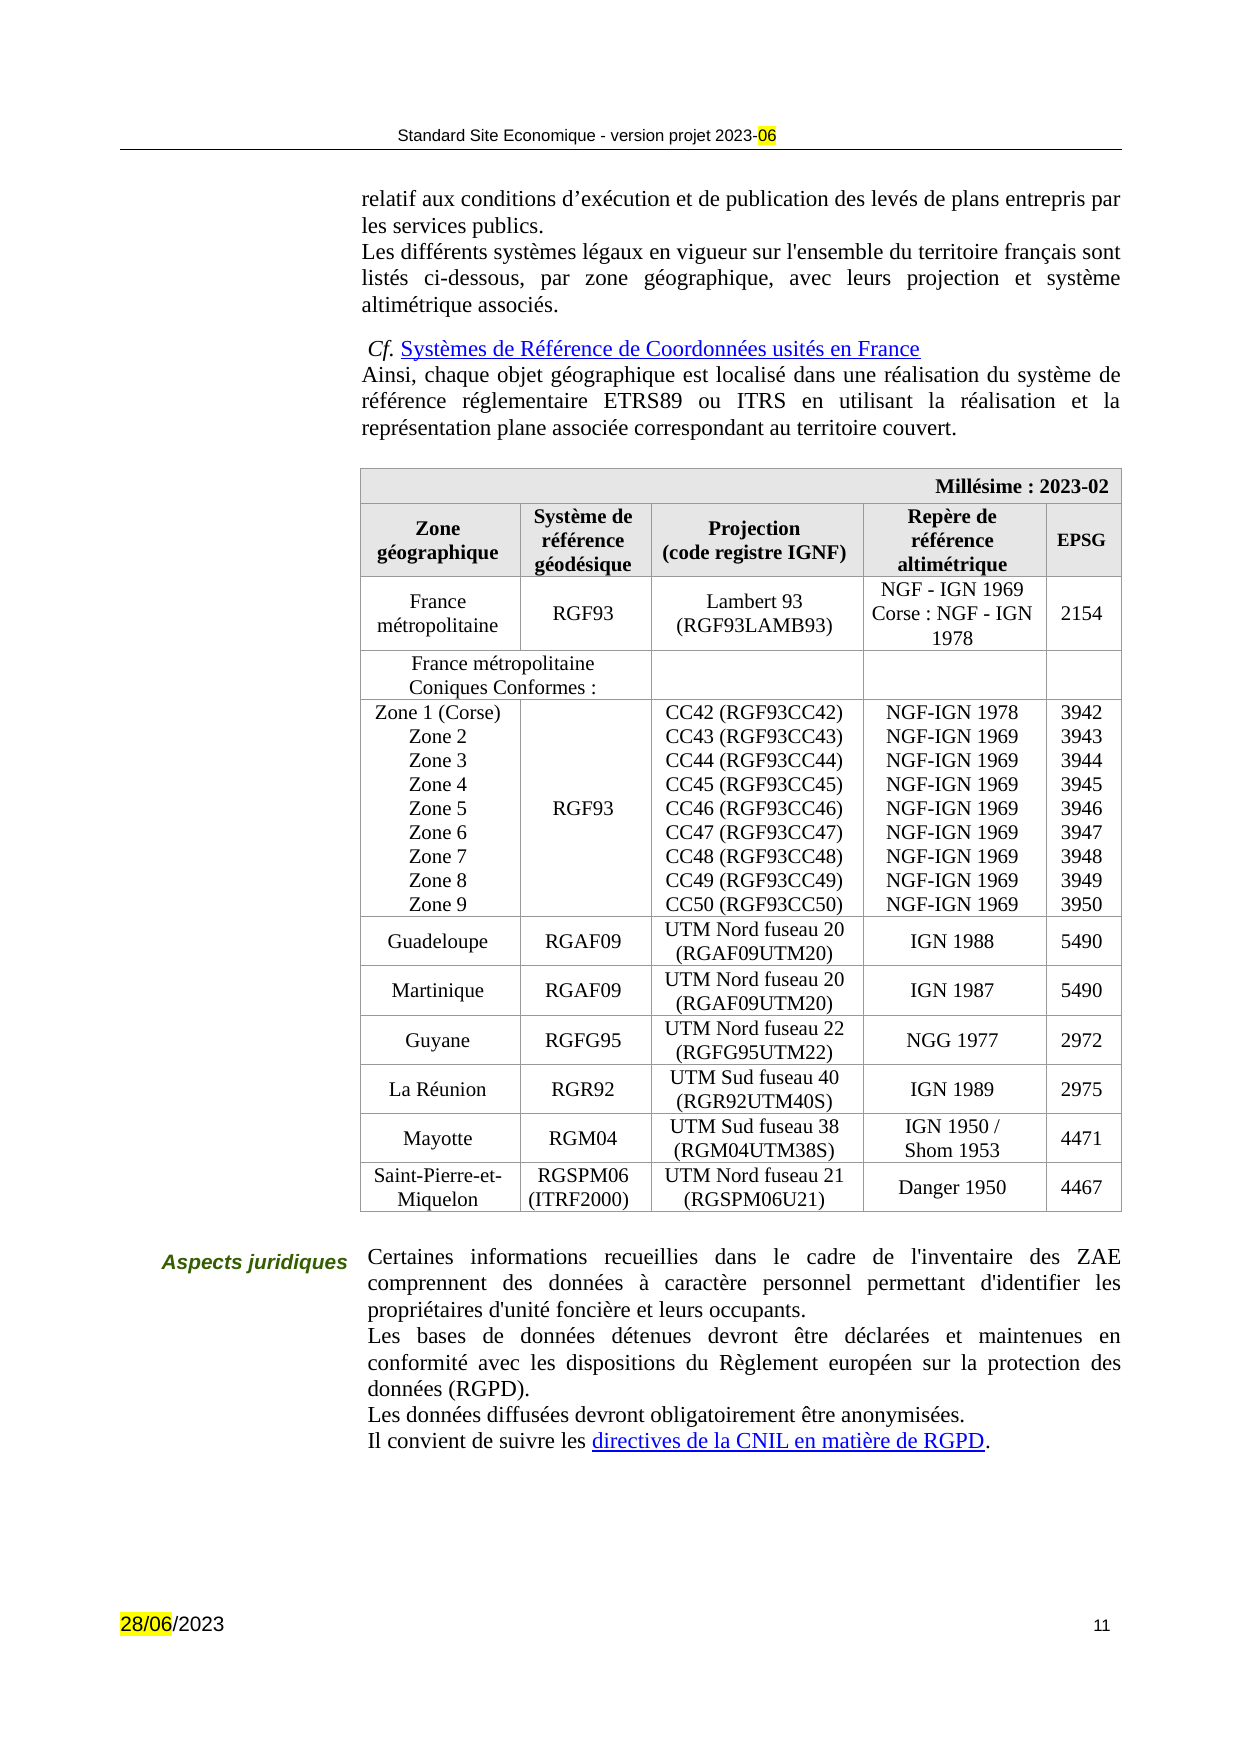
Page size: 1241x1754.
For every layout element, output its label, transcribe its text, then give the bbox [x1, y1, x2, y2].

table_cell Mayotte [361, 1114, 520, 1162]
table_cell Saint-Pierre-et- Miquelon [361, 1163, 520, 1211]
table_cell [652, 651, 863, 699]
table_header Aspects juridiques [118, 1238, 355, 1460]
table_cell IGN 1988 [864, 917, 1046, 965]
table_cell Martinique [361, 966, 520, 1014]
table_cell EPSG [1047, 504, 1121, 576]
table_cell [118, 323, 355, 446]
table_cell NGF-IGN 1978 NGF-IGN 1969 NGF-IGN 1969 NGF-IGN 1969 NGF-IGN 1969 NGF-IGN 1969 NGF-IGN 1969 NGF-IGN 1969 NGF-IGN 1969 [864, 700, 1046, 916]
table_cell Repère de référence altimétrique [864, 504, 1046, 576]
table_cell 2154 [1047, 577, 1121, 649]
table_cell 4471 [1047, 1114, 1121, 1162]
table_cell IGN 1989 [864, 1065, 1046, 1113]
table_cell CC42 (RGF93CC42) CC43 (RGF93CC43) CC44 (RGF93CC44) CC45 (RGF93CC45) CC46 (RGF93CC46) CC47 (RGF93CC47) CC48 (RGF93CC48) CC49 (RGF93CC49) CC50 (RGF93CC50) [652, 700, 863, 916]
table_cell NGG 1977 [864, 1016, 1046, 1064]
table_cell [118, 180, 355, 323]
table_cell RGFG95 [521, 1016, 651, 1064]
table_cell Guadeloupe [361, 917, 520, 965]
table_cell RGAF09 [521, 917, 651, 965]
table_header Millésime : 2023-02 [361, 469, 1121, 503]
table_cell Système de référence géodésique [521, 504, 651, 576]
table_cell 2972 [1047, 1016, 1121, 1064]
table_cell 5490 [1047, 917, 1121, 965]
table_cell IGN 1950 / Shom 1953 [864, 1114, 1046, 1162]
table_cell 2975 [1047, 1065, 1121, 1113]
table_cell 3942 3943 3944 3945 3946 3947 3948 3949 3950 [1047, 700, 1121, 916]
table_cell relatif aux conditions d’exécution et de publication des levés de plans entrepris par les services publics. Les différents systèmes légaux en vigueur sur l'ensemble du territoire français sont listés ci-dessous, par zone géographique, avec leurs projection et système altimétrique associés. [355, 180, 1122, 323]
table_cell UTM Nord fuseau 21 (RGSPM06U21) [652, 1163, 863, 1211]
table_cell IGN 1987 [864, 966, 1046, 1014]
table_cell La Réunion [361, 1065, 520, 1113]
table_cell UTM Sud fuseau 40 (RGR92UTM40S) [652, 1065, 863, 1113]
table_cell UTM Nord fuseau 20 (RGAF09UTM20) [652, 917, 863, 965]
table_cell Cf. Systèmes de Référence de Coordonnées usités en France Ainsi, chaque objet géographique est localisé dans une réalisation du système de référence réglementaire ETRS89 ou ITRS en utilisant la réalisation et la représentation plane associée correspondant au territoire couvert. [355, 323, 1122, 446]
table_cell UTM Nord fuseau 22 (RGFG95UTM22) [652, 1016, 863, 1064]
table_cell Lambert 93 (RGF93LAMB93) [652, 577, 863, 649]
table_cell RGM04 [521, 1114, 651, 1162]
table_cell Zone 1 (Corse) Zone 2 Zone 3 Zone 4 Zone 5 Zone 6 Zone 7 Zone 8 Zone 9 [361, 700, 520, 916]
table_cell RGR92 [521, 1065, 651, 1113]
table_cell Zone géographique [361, 504, 520, 576]
table_cell France métropolitaine [361, 577, 520, 649]
table_cell UTM Nord fuseau 20 (RGAF09UTM20) [652, 966, 863, 1014]
table_cell Projection (code registre IGNF) [652, 504, 863, 576]
table_header Certaines informations recueillies dans le cadre de l'inventaire des ZAE comprennent des données à caractère personnel permettant d'identifier les propriétaires d'unité foncière et leurs occupants. Les bases de données détenues devront être déclarées et maintenues en conformité avec les dispositions du Règlement européen sur la protection des données (RGPD). Les données diffusées devront obligatoirement être anonymisées. Il convient de suivre les directives de la CNIL en matière de RGPD. [355, 1238, 1122, 1460]
table_cell Guyane [361, 1016, 520, 1064]
table_cell Danger 1950 [864, 1163, 1046, 1211]
table_cell France métropolitaine Coniques Conformes : [361, 651, 651, 699]
table_cell RGAF09 [521, 966, 651, 1014]
table_cell 4467 [1047, 1163, 1121, 1211]
table_cell [864, 651, 1046, 699]
table_cell RGSPM06 (ITRF2000) [521, 1163, 651, 1211]
table_cell UTM Sud fuseau 38 (RGM04UTM38S) [652, 1114, 863, 1162]
table_cell RGF93 [521, 700, 651, 916]
table_cell [1047, 651, 1121, 699]
table_cell RGF93 [521, 577, 651, 649]
table_cell NGF - IGN 1969 Corse : NGF - IGN 1978 [864, 577, 1046, 649]
table_cell 5490 [1047, 966, 1121, 1014]
